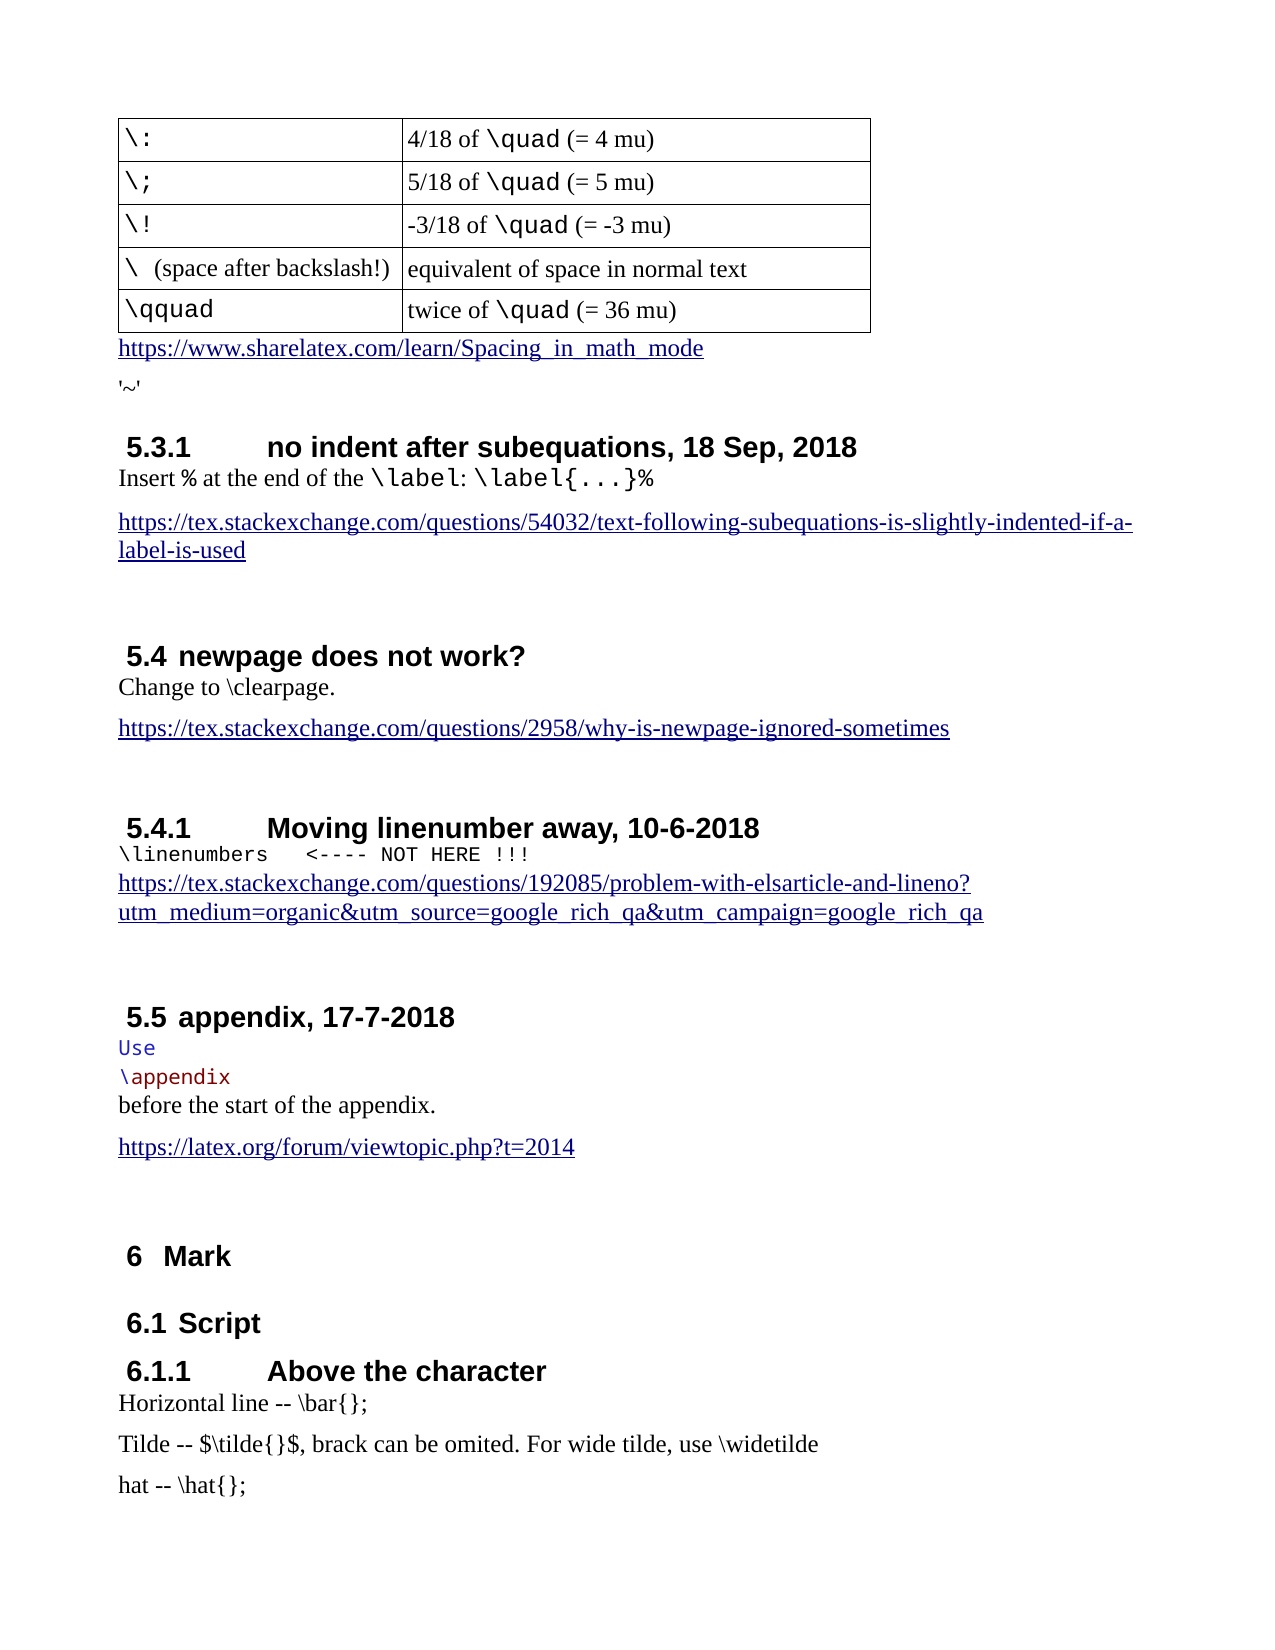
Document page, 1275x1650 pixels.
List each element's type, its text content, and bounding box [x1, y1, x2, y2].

text before the start of the appendix. [118, 1090, 1157, 1119]
text Insert % at the end of the \label: \label{...}% [118, 463, 1157, 494]
subtitle appendix, 17-7-2018 [118, 1000, 1157, 1033]
text \appendix [118, 1062, 1157, 1090]
text '~' [118, 374, 1157, 403]
table_cell -3/18 of \quad (= -3 mu) [403, 205, 870, 247]
table_cell twice of \quad (= 36 mu) [403, 290, 870, 332]
subtitle no indent after subequations, 18 Sep, 2018 [118, 430, 1157, 463]
text https://tex.stackexchange.com/questions/54032/text-following-subequations-is-slightly-indented-if-a-label-is-used [118, 507, 1157, 564]
table_cell 5/18 of \quad (= 5 mu) [403, 162, 870, 204]
table_cell \qquad [119, 290, 402, 332]
table_cell equivalent of space in normal text [403, 248, 870, 289]
subtitle Mark [118, 1239, 1157, 1273]
text https://tex.stackexchange.com/questions/192085/problem-with-elsarticle-and-lineno?utm_medium=organic&utm_source=google_rich_qa&utm_campaign=google_rich_qa [118, 868, 1157, 925]
table_cell \; [119, 162, 402, 204]
text hat -- \hat{}; [118, 1470, 1157, 1499]
subtitle Moving linenumber away, 10-6-2018 [118, 811, 1157, 844]
table_cell \: [119, 119, 402, 161]
table_cell 4/18 of \quad (= 4 mu) [403, 119, 870, 161]
text Tilde -- $\tilde{}$, brack can be omited. For wide tilde, use \widetilde [118, 1429, 1157, 1458]
text Horizontal line -- \bar{}; [118, 1388, 1157, 1416]
text Change to \clearpage. [118, 672, 1157, 701]
text https://www.sharelatex.com/learn/Spacing_in_math_mode [118, 333, 1157, 361]
subtitle newpage does not work? [118, 639, 1157, 672]
text https://tex.stackexchange.com/questions/2958/why-is-newpage-ignored-sometimes [118, 713, 1157, 742]
text Use [118, 1033, 1157, 1062]
text \linenumbers <---- NOT HERE !!! [118, 844, 1157, 868]
subtitle Script [118, 1306, 1157, 1339]
subtitle Above the character [118, 1354, 1157, 1388]
text https://latex.org/forum/viewtopic.php?t=2014 [118, 1132, 1157, 1160]
table_cell \! [119, 205, 402, 247]
table_cell \ (space after backslash!) [119, 248, 402, 289]
